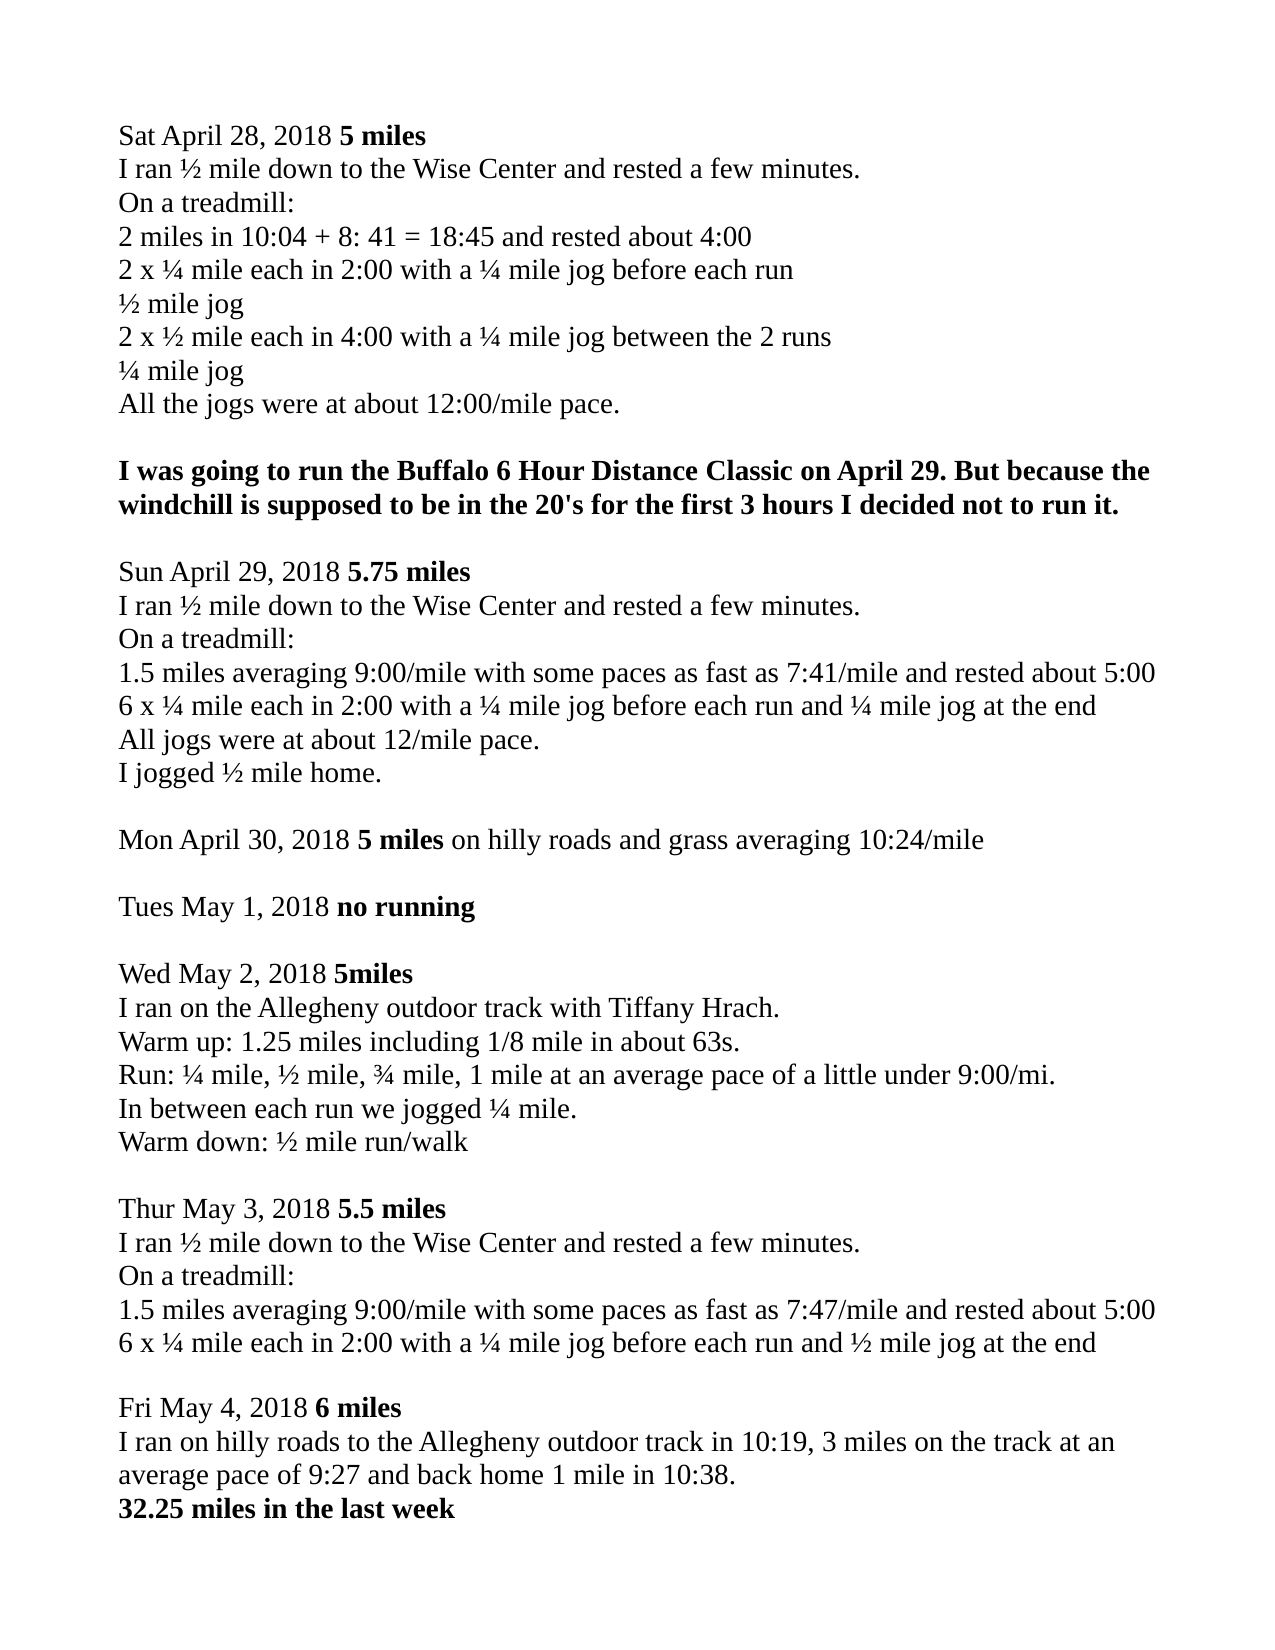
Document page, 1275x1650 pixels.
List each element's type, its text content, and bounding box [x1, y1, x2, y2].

text ¼ mile jog [118, 353, 1161, 386]
text I ran on the Allegheny outdoor track with Tiffany Hrach. [118, 990, 1161, 1024]
list I jogged ½ mile home. [118, 755, 1161, 789]
text Warm down: ½ mile run/walk [118, 1124, 1161, 1158]
text Mon April 30, 2018 5 miles on hilly roads and grass averaging 10:24/mile [118, 822, 1161, 856]
list 6 x ¼ mile each in 2:00 with a ¼ mile jog before each run and ½ mile jog at the end [118, 1326, 1161, 1359]
text I ran on hilly roads to the Allegheny outdoor track in 10:19, 3 miles on the track at an average pace of 9:27 and back home 1 mile in 10:38. [118, 1424, 1161, 1491]
text 32.25 miles in the last week [118, 1491, 1161, 1524]
list 1.5 miles averaging 9:00/mile with some paces as fast as 7:41/mile and rested about 5:00 [118, 655, 1161, 688]
text I was going to run the Buffalo 6 Hour Distance Classic on April 29. But because the windchill is supposed to be in the 20's for the first 3 hours I decided not to run it. [118, 453, 1161, 521]
text 2 miles in 10:04 + 8: 41 = 18:45 and rested about 4:00 [118, 219, 1161, 252]
text In between each run we jogged ¼ mile. [118, 1091, 1161, 1124]
text I ran ½ mile down to the Wise Center and rested a few minutes. [118, 1225, 1161, 1258]
list All jogs were at about 12/mile pace. [118, 722, 1161, 755]
text Tues May 1, 2018 no running [118, 889, 1161, 923]
text I ran ½ mile down to the Wise Center and rested a few minutes. [118, 588, 1161, 621]
text On a treadmill: [118, 1258, 1161, 1292]
list 1.5 miles averaging 9:00/mile with some paces as fast as 7:47/mile and rested about 5:00 [118, 1292, 1161, 1326]
list 6 x ¼ mile each in 2:00 with a ¼ mile jog before each run and ¼ mile jog at the end [118, 688, 1161, 722]
text All the jogs were at about 12:00/mile pace. [118, 386, 1161, 420]
text 2 x ¼ mile each in 2:00 with a ¼ mile jog before each run [118, 252, 1161, 286]
text Thur May 3, 2018 5.5 miles [118, 1191, 1161, 1225]
text Sat April 28, 2018 5 miles [118, 118, 1161, 152]
text Run: ¼ mile, ½ mile, ¾ mile, 1 mile at an average pace of a little under 9:00/mi. [118, 1057, 1161, 1091]
text On a treadmill: [118, 185, 1161, 219]
text I ran ½ mile down to the Wise Center and rested a few minutes. [118, 152, 1161, 185]
text On a treadmill: [118, 621, 1161, 655]
text Fri May 4, 2018 6 miles [118, 1390, 1161, 1424]
text ½ mile jog [118, 286, 1161, 319]
text 2 x ½ mile each in 4:00 with a ¼ mile jog between the 2 runs [118, 319, 1161, 353]
text Wed May 2, 2018 5miles [118, 957, 1161, 990]
text Warm up: 1.25 miles including 1/8 mile in about 63s. [118, 1024, 1161, 1057]
text Sun April 29, 2018 5.75 miles [118, 554, 1161, 588]
